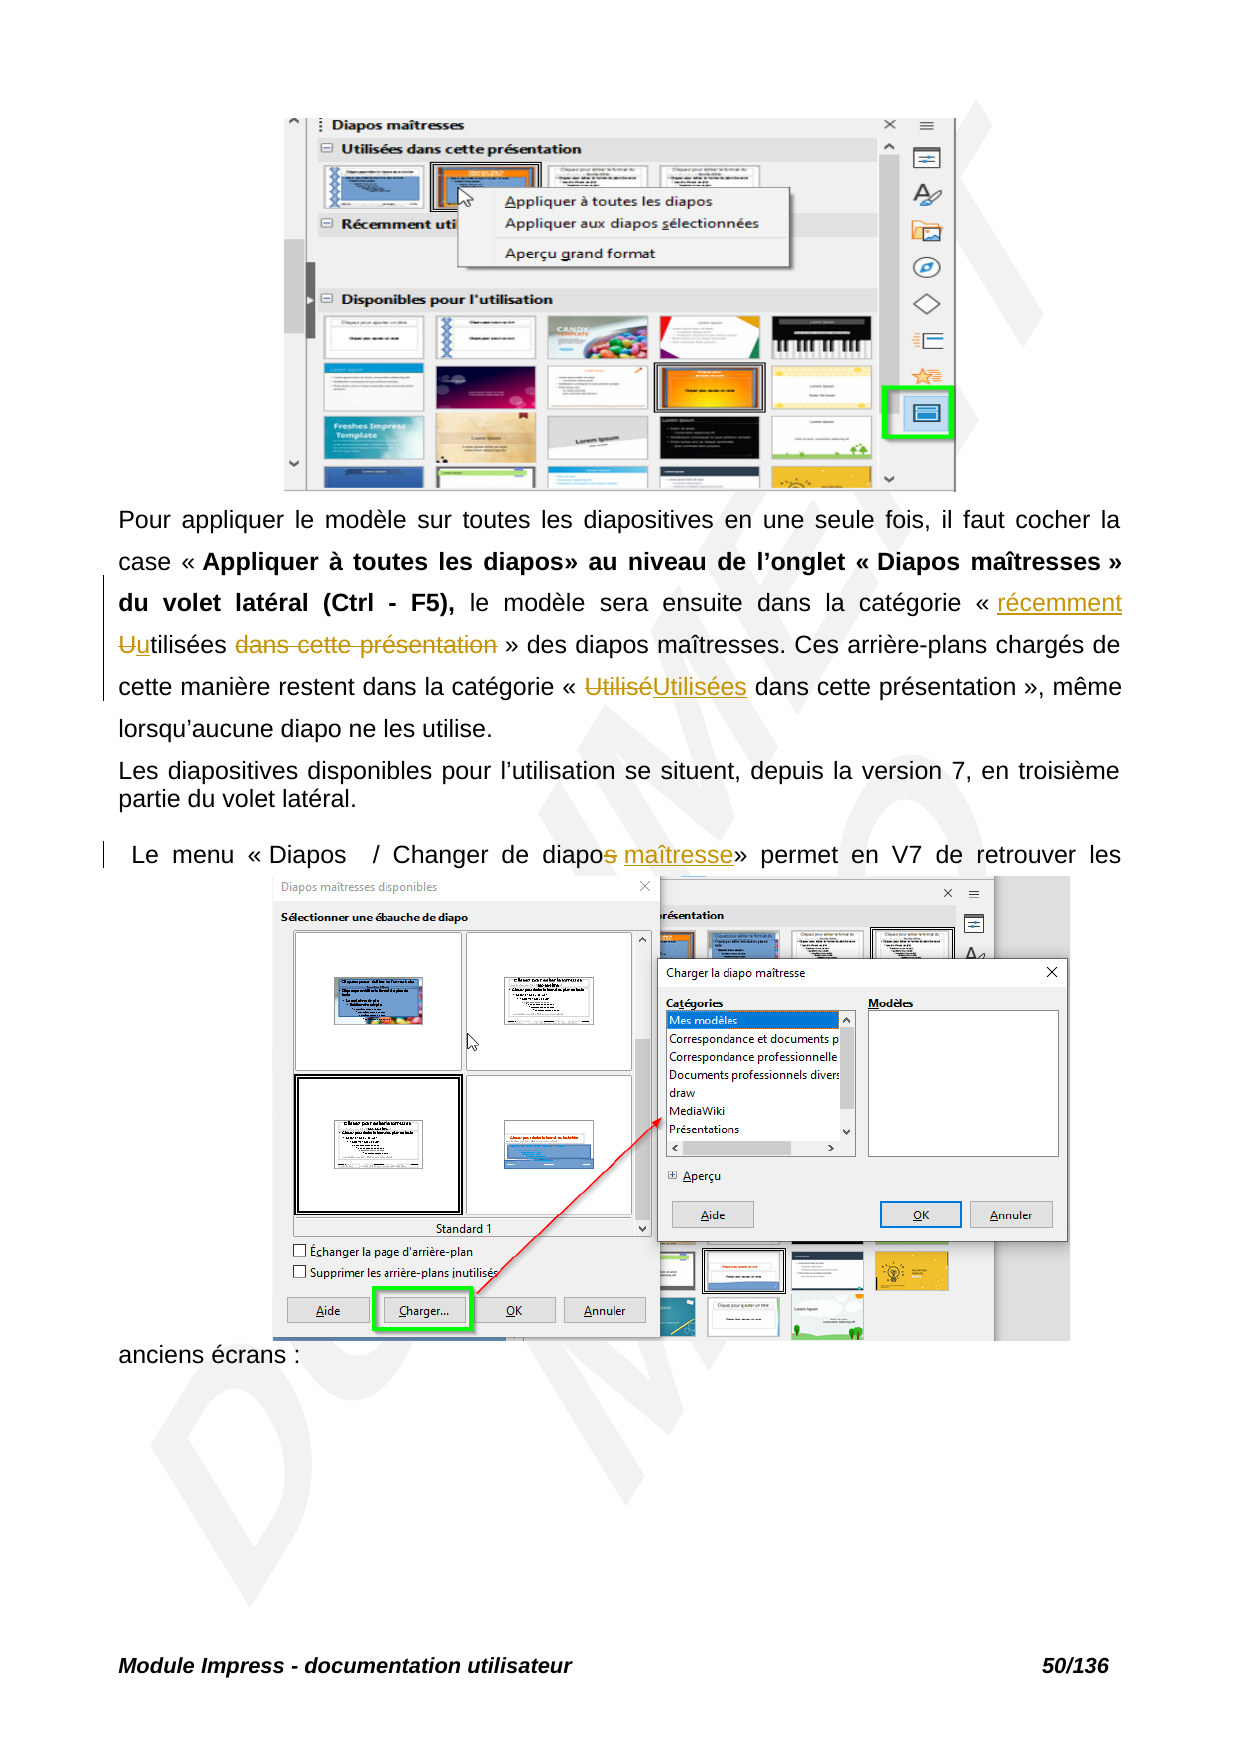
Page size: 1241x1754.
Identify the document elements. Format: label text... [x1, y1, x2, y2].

picture [272, 876, 1071, 1341]
text Pour appliquer le modèle sur toutes les diapositives en une seule fois, il faut cocher la case « Appliquer à toutes les diapos» au niveau de l’onglet « Diapos maîtresses » du volet latéral (Ctrl - F5), le modèle sera ensuite dans la catégorie « récemment utilisées » des diapos maîtresses. Ces arrière-plans chargés de cette manière restent dans la catégorie « Utilisées dans cette présentation », même lorsqu’aucune diapo ne les utilise. [118, 118, 1122, 743]
text Les diapositives disponibles pour l’utilisation se situent, depuis la version 7, en troisième partie du volet latéral. [118, 757, 1122, 813]
picture [284, 118, 957, 492]
text Le menu « Diapos / Changer de diapo maîtresse» permet en V7 de retrouver les anciens écrans : [118, 841, 1122, 1368]
